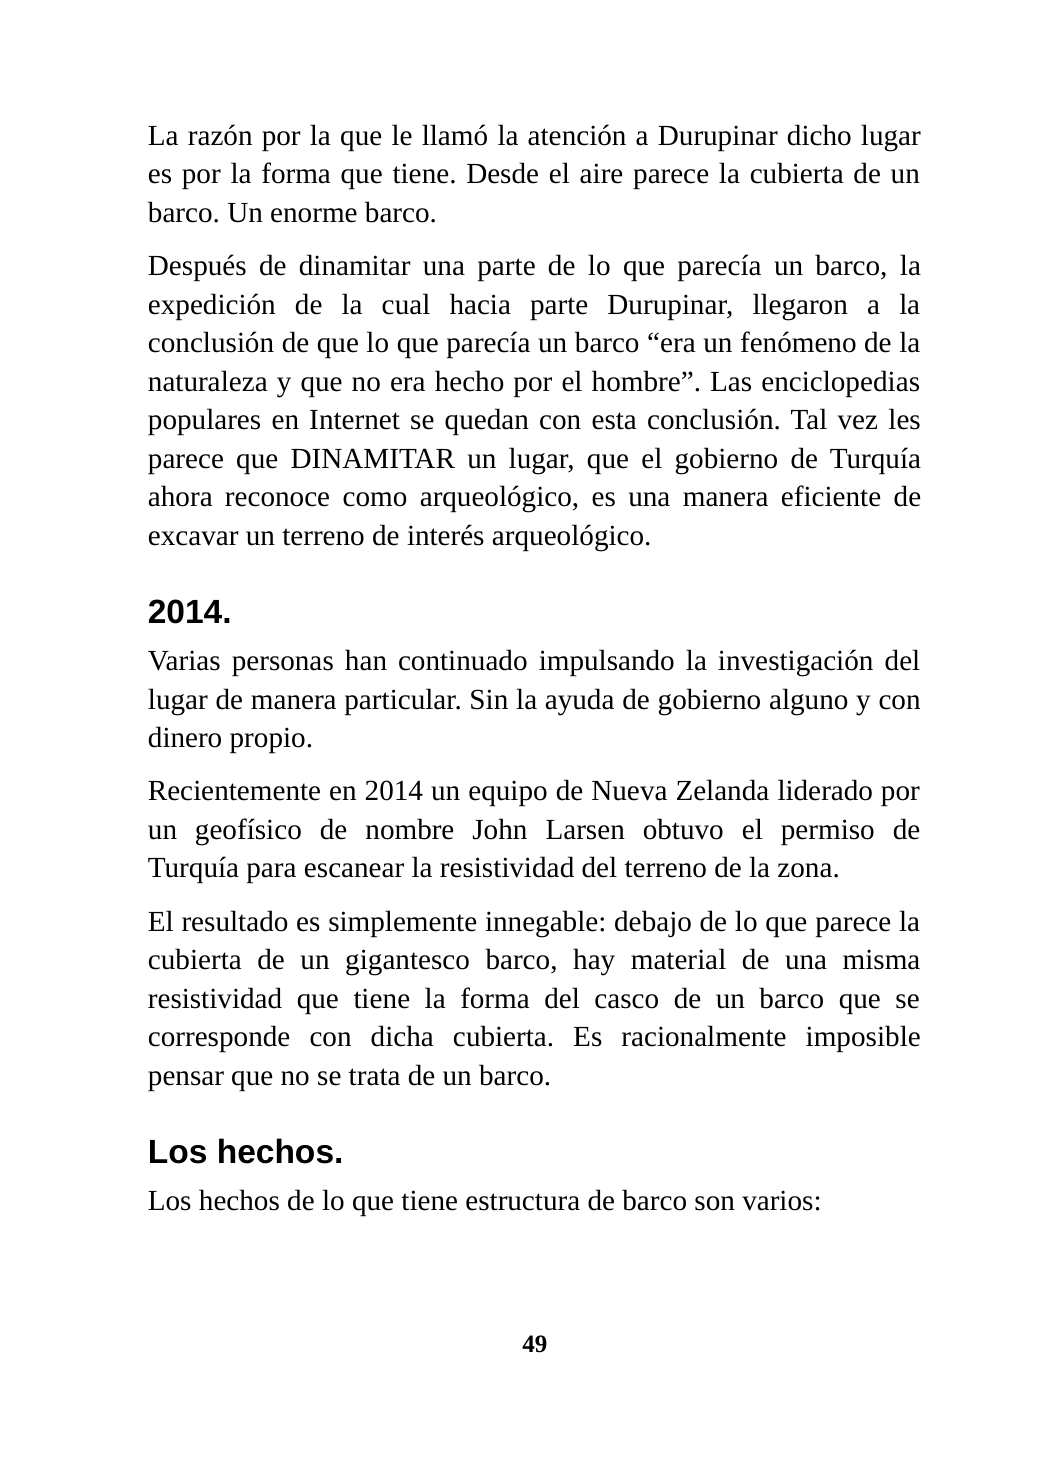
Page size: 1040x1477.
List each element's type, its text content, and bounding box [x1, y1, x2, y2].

text Varias personas han continuado impulsando la investigación del lugar de manera particular. Sin la ayuda de gobierno alguno y con dinero propio. [148, 643, 921, 754]
text Después de dinamitar una parte de lo que parecía un barco, la expedición de la cual hacia parte Durupinar, llegaron a la conclusión de que lo que parecía un barco “era un fenómeno de la naturaleza y que no era hecho por el hombre”. Las enciclopedias populares en Internet se quedan con esta conclusión. Tal vez les parece que DINAMITAR un lugar, que el gobierno de Turquía ahora reconoce como arqueológico, es una manera eficiente de excavar un terreno de interés arqueológico. [148, 248, 921, 552]
text La razón por la que le llamó la atención a Durupinar dicho lugar es por la forma que tiene. Desde el aire parece la cubierta de un barco. Un enorme barco. [148, 118, 921, 229]
text El resultado es simplemente innegable: debajo de lo que parece la cubierta de un gigantesco barco, hay material de una misma resistividad que tiene la forma del casco de un barco que se corresponde con dicha cubierta. Es racionalmente imposible pensar que no se trata de un barco. [148, 904, 921, 1091]
subtitle Los hechos. [148, 1132, 921, 1170]
subtitle 2014. [148, 592, 921, 631]
text Los hechos de lo que tiene estructura de barco son varios: [148, 1183, 921, 1216]
text Recientemente en 2014 un equipo de Nueva Zelanda liderado por un geofísico de nombre John Larsen obtuvo el permiso de Turquía para escanear la resistividad del terreno de la zona. [148, 773, 921, 884]
